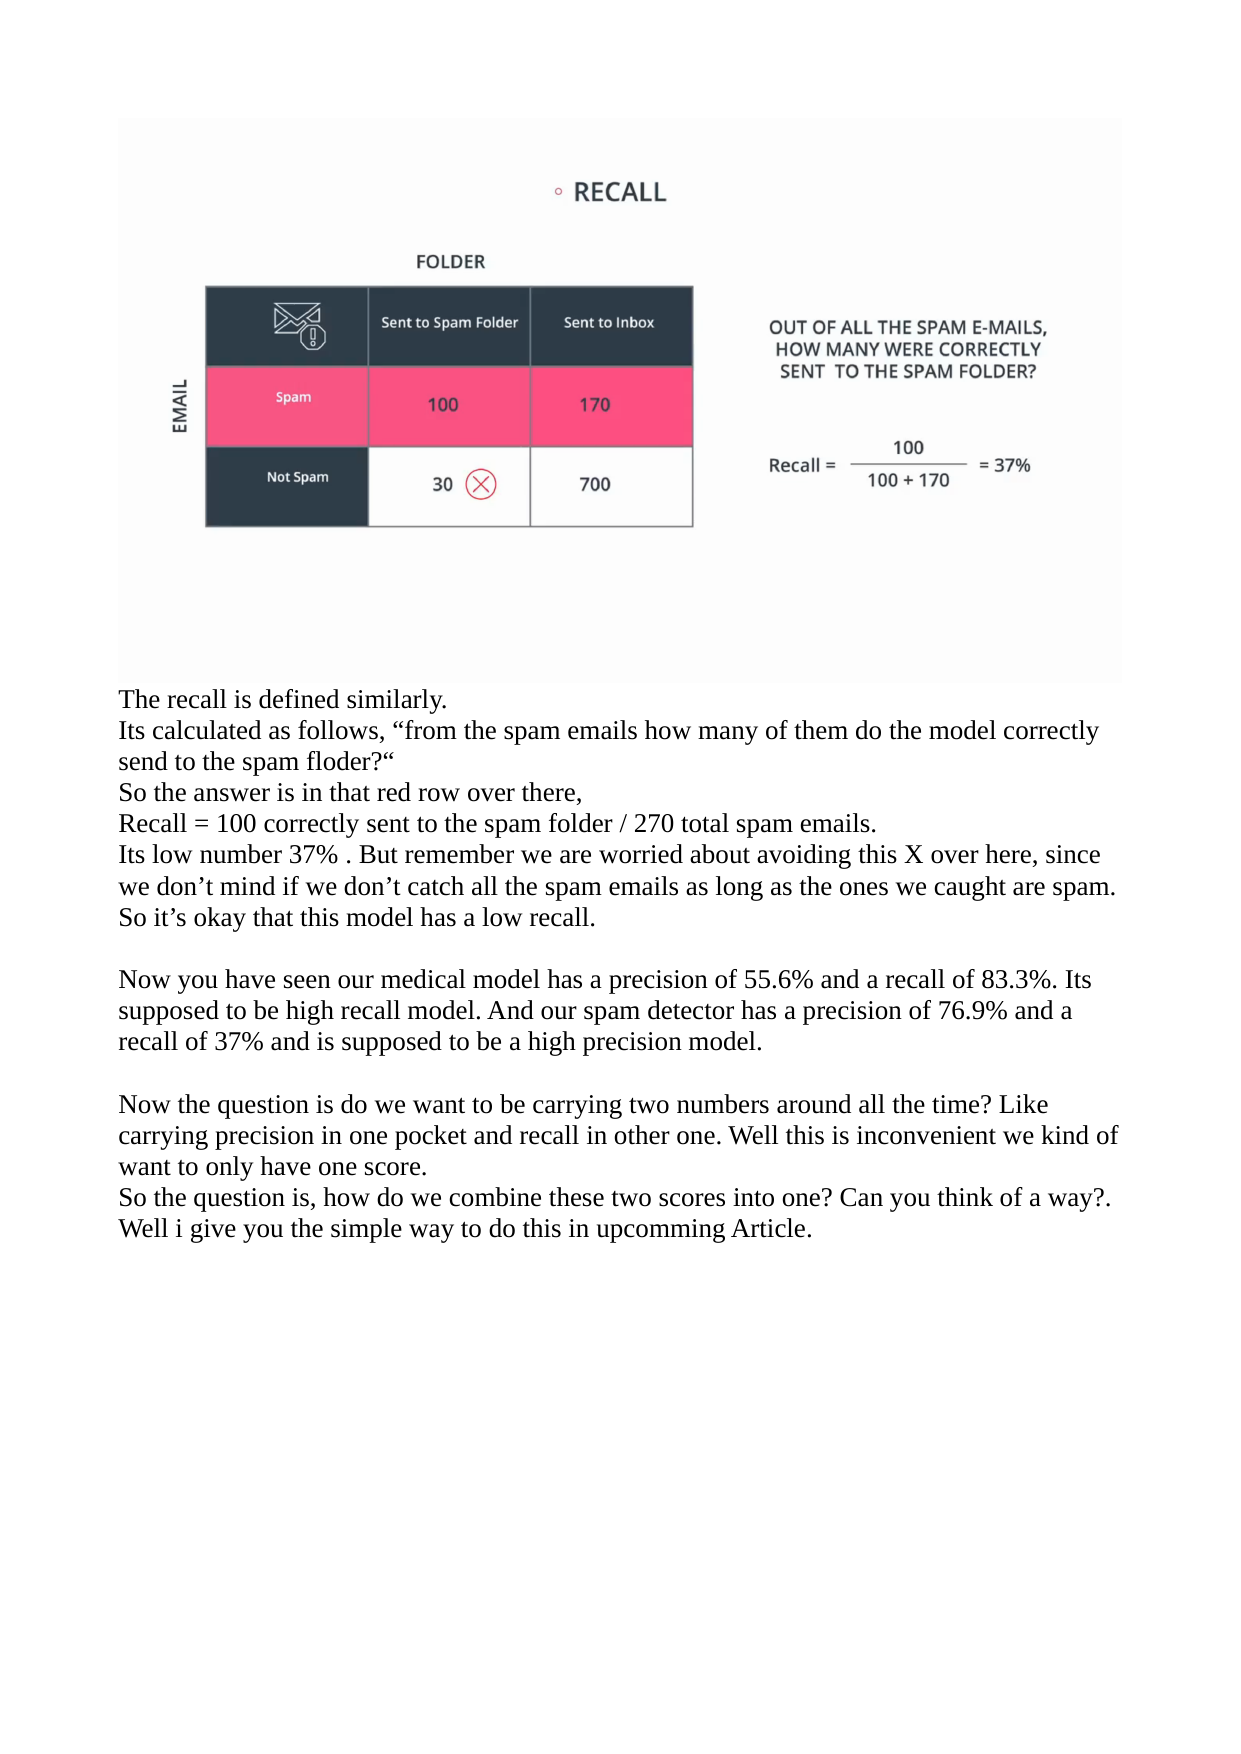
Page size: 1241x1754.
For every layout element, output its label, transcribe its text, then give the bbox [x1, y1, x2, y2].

text Its low number 37% . But remember we are worried about avoiding this X over here, since we don’t mind if we don’t catch all the spam emails as long as the ones we caught are spam. [118, 838, 1122, 901]
picture [118, 118, 1123, 683]
text So it’s okay that this model has a low recall. [118, 901, 1122, 932]
text Now the question is do we want to be carrying two numbers around all the time? Like carrying precision in one pocket and recall in other one. Well this is inconvenient we kind of want to only have one score. [118, 1088, 1122, 1181]
text Its calculated as follows, “from the spam emails how many of them do the model correctly send to the spam floder?“ [118, 714, 1122, 776]
text So the question is, how do we combine these two scores into one? Can you think of a way?. Well i give you the simple way to do this in upcomming Article. [118, 1181, 1122, 1243]
text So the answer is in that red row over there, [118, 776, 1122, 807]
text Now you have seen our medical model has a precision of 55.6% and a recall of 83.3%. Its supposed to be high recall model. And our spam detector has a precision of 76.9% and a recall of 37% and is supposed to be a high precision model. [118, 963, 1122, 1057]
text Recall = 100 correctly sent to the spam folder / 270 total spam emails. [118, 807, 1122, 838]
text The recall is defined similarly. [118, 683, 1122, 714]
